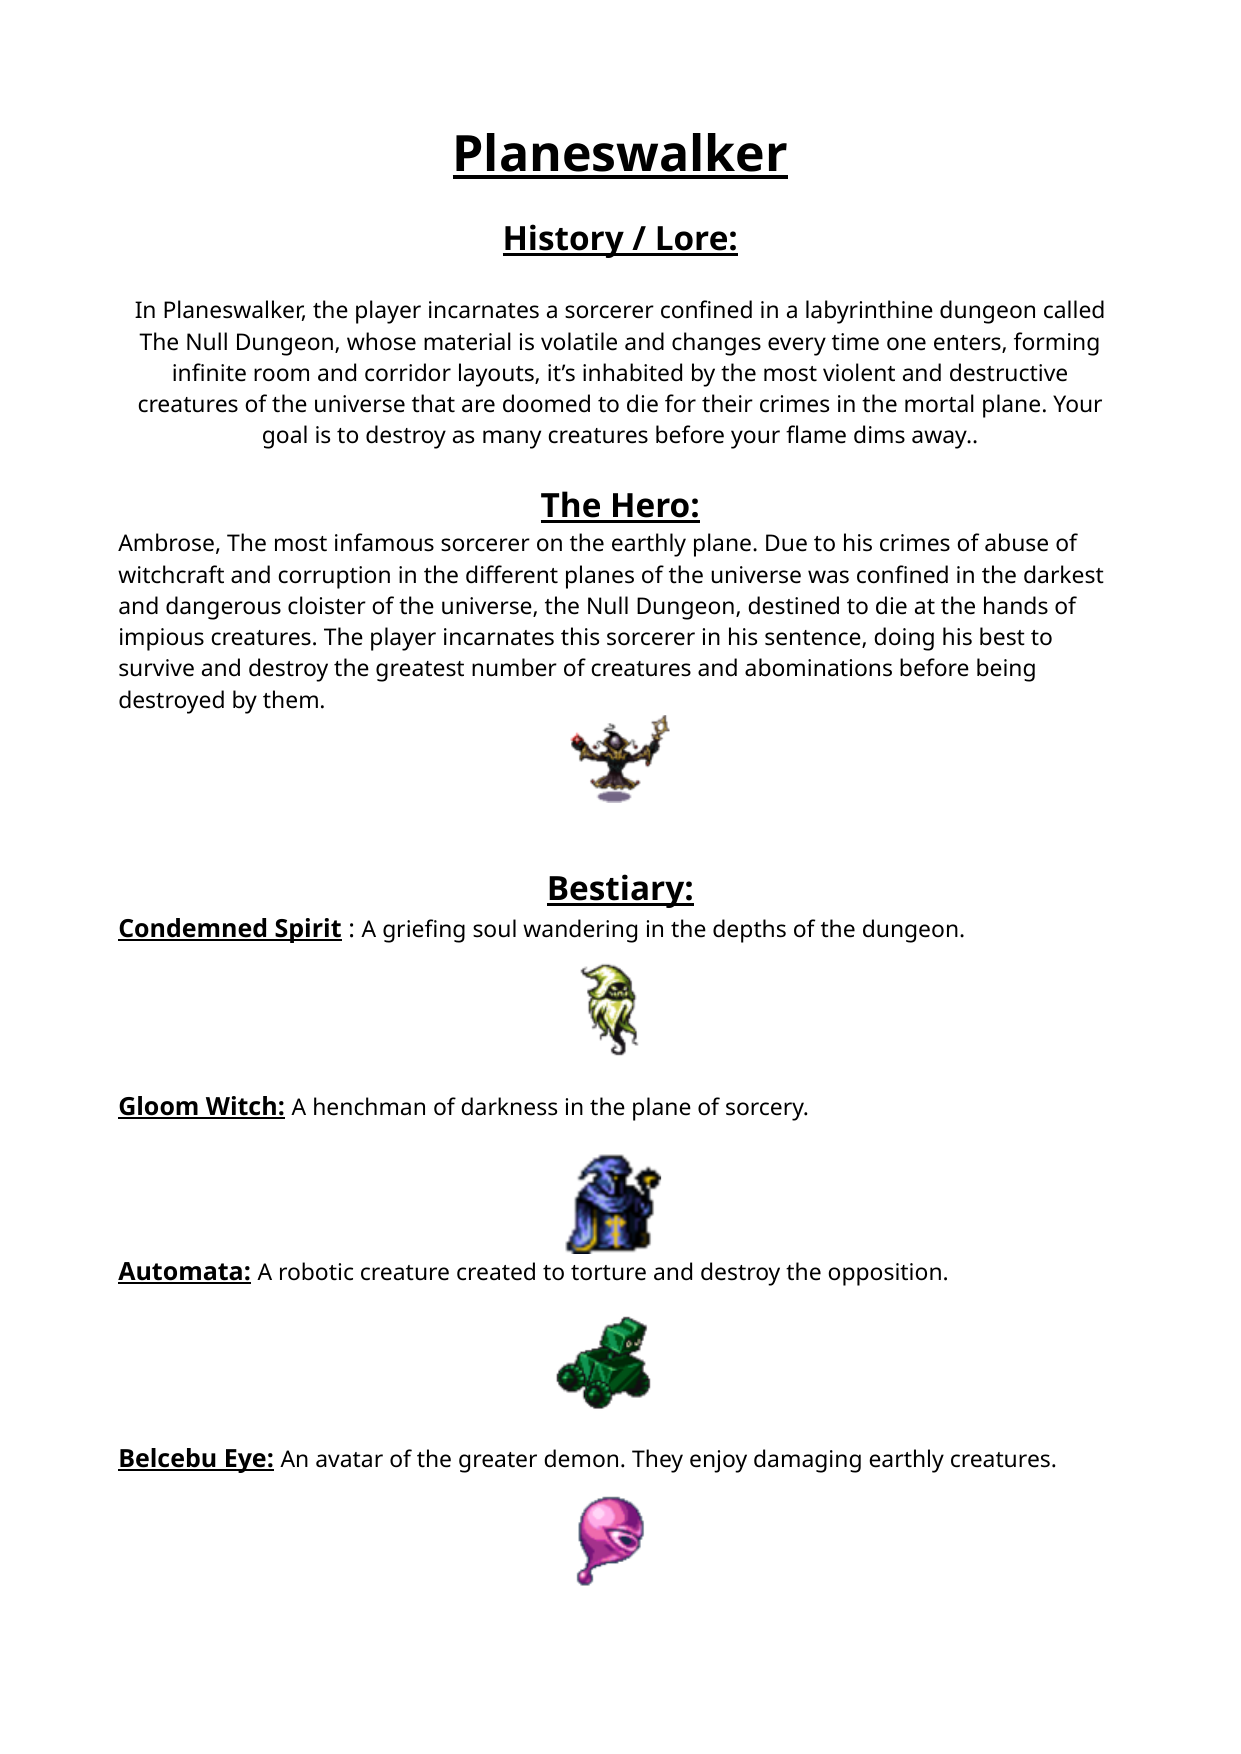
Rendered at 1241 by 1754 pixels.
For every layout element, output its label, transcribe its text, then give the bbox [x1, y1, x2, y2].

picture [570, 715, 670, 803]
text Condemned Spirit : A griefing soul wandering in the depths of the dungeon. [118, 911, 1122, 945]
text Automata: A robotic creature created to torture and destroy the opposition. [118, 1151, 1122, 1288]
picture [578, 959, 648, 1060]
picture [571, 1491, 652, 1592]
picture [554, 1311, 655, 1412]
text In Planeswalker, the player incarnates a sorcerer confined in a labyrinthine dungeon called The Null Dungeon, whose material is volatile and changes every time one enters, forming infinite room and corridor layouts, it’s inhabited by the most violent and destructive creatures of the universe that are doomed to die for their crimes in the mortal plane. Your goal is to destroy as many creatures before your flame dims away.. [118, 294, 1122, 451]
text The Hero: [118, 482, 1122, 527]
text Belcebu Eye: An avatar of the greater demon. They enjoy damaging earthly creatures. [118, 1440, 1122, 1474]
text Bestiary: [118, 865, 1122, 911]
text Ambrose, The most infamous sorcerer on the earthly plane. Due to his crimes of abuse of witchcraft and corruption in the different planes of the universe was confined in the darkest and dangerous cloister of the universe, the Null Dungeon, destined to die at the hands of impious creatures. The player incarnates this sorcerer in his sentence, doing his best to survive and destroy the greatest number of creatures and abominations before being destroyed by them. [118, 527, 1122, 715]
text History / Lore: [118, 215, 1122, 260]
text Gloom Witch: A henchman of darkness in the plane of sorcery. [118, 1088, 1122, 1122]
text Planeswalker [118, 118, 1122, 186]
picture [564, 1153, 662, 1254]
